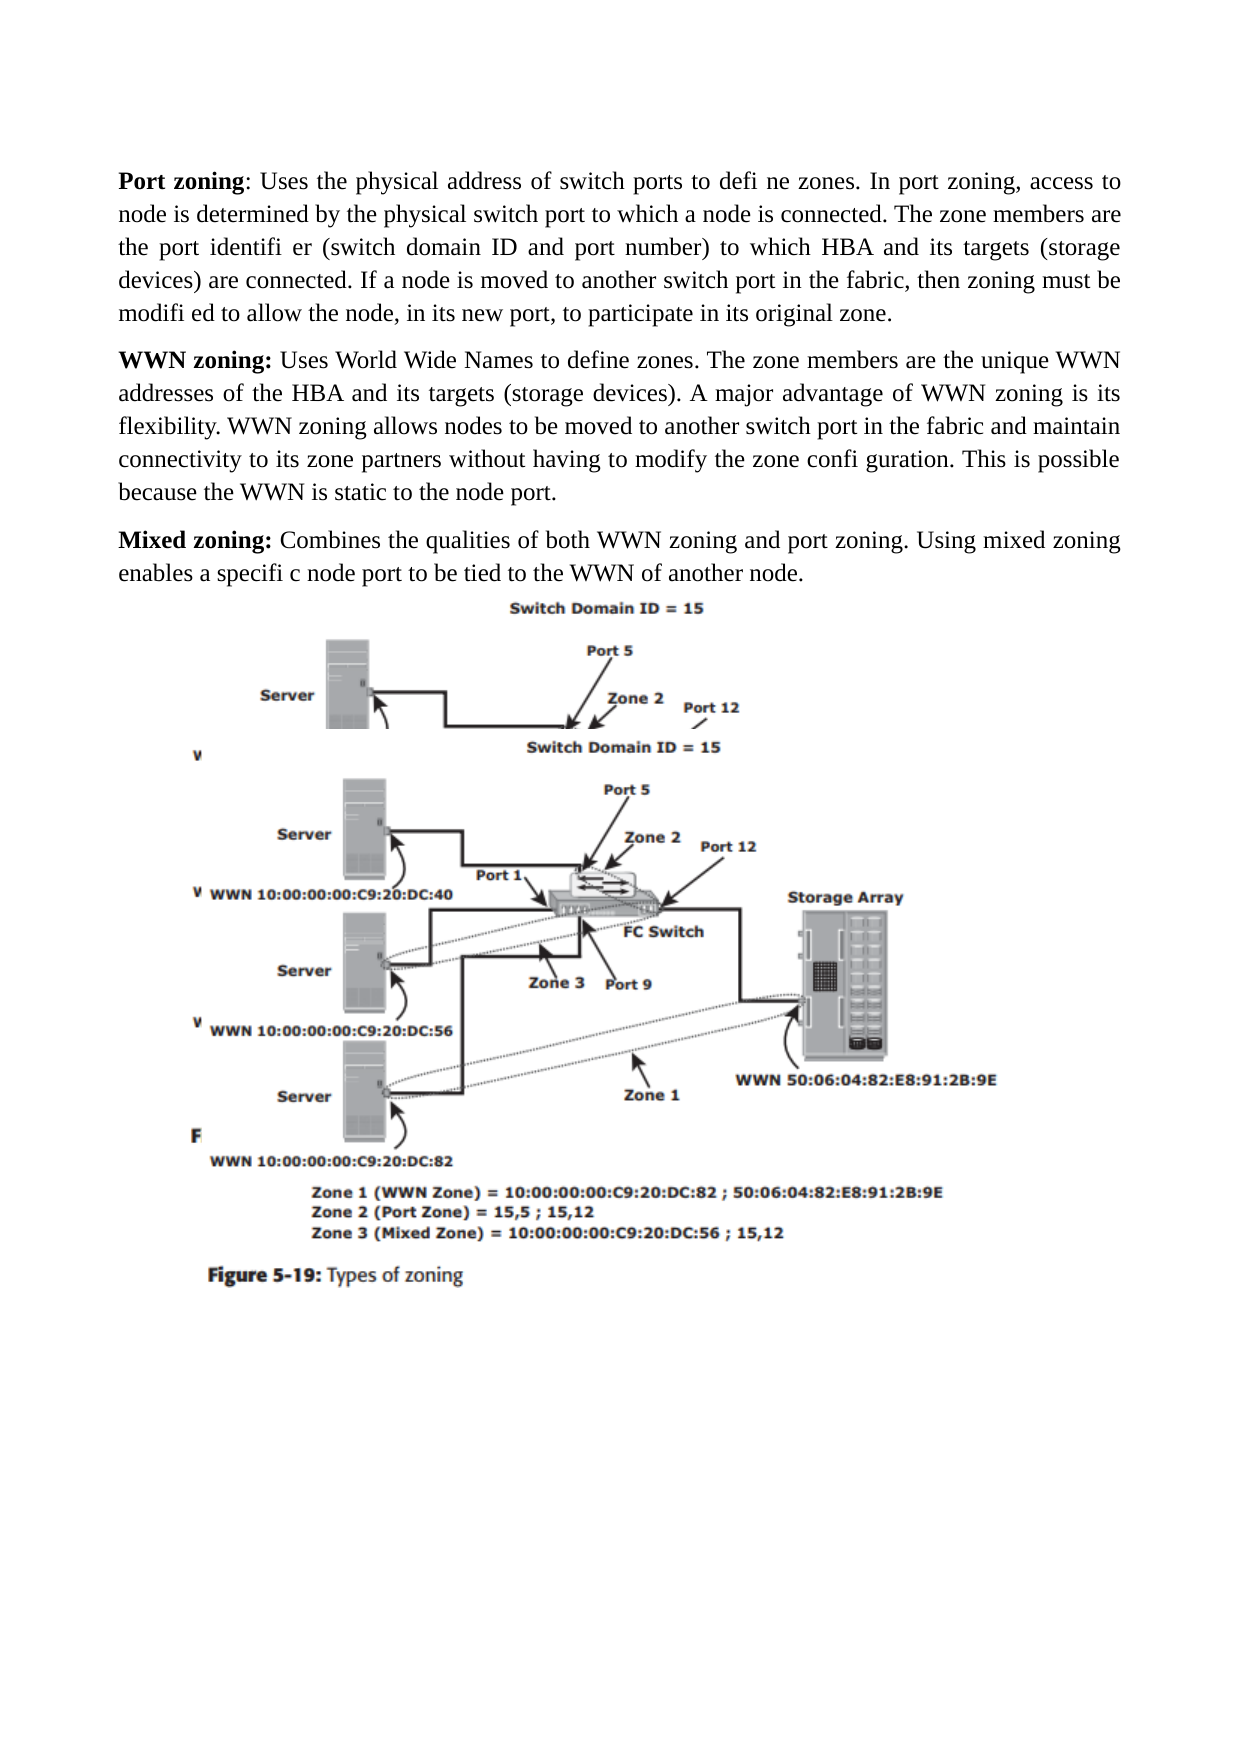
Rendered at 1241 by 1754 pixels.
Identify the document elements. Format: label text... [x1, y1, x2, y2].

text WWN zoning: Uses World Wide Names to define zones. The zone members are the unique WWN addresses of the HBA and its targets (storage devices). A major advantage of WWN zoning is its flexibility. WWN zoning allows nodes to be moved to another switch port in the fabric and maintain connectivity to its zone partners without having to modify the zone confi guration. This is possible because the WWN is static to the node port. [118, 345, 1122, 506]
text Port zoning: Uses the physical address of switch ports to defi ne zones. In port zoning, access to node is determined by the physical switch port to which a node is connected. The zone members are the port identifi er (switch domain ID and port number) to which HBA and its targets (storage devices) are connected. If a node is moved to another switch port in the fabric, then zoning must be modifi ed to allow the node, in its new port, to participate in its original zone. [118, 166, 1122, 327]
text Mixed zoning: Combines the qualities of both WWN zoning and port zoning. Using mixed zoning enables a specifi c node port to be tied to the WWN of another node. [118, 525, 1122, 587]
picture [184, 590, 1020, 1288]
